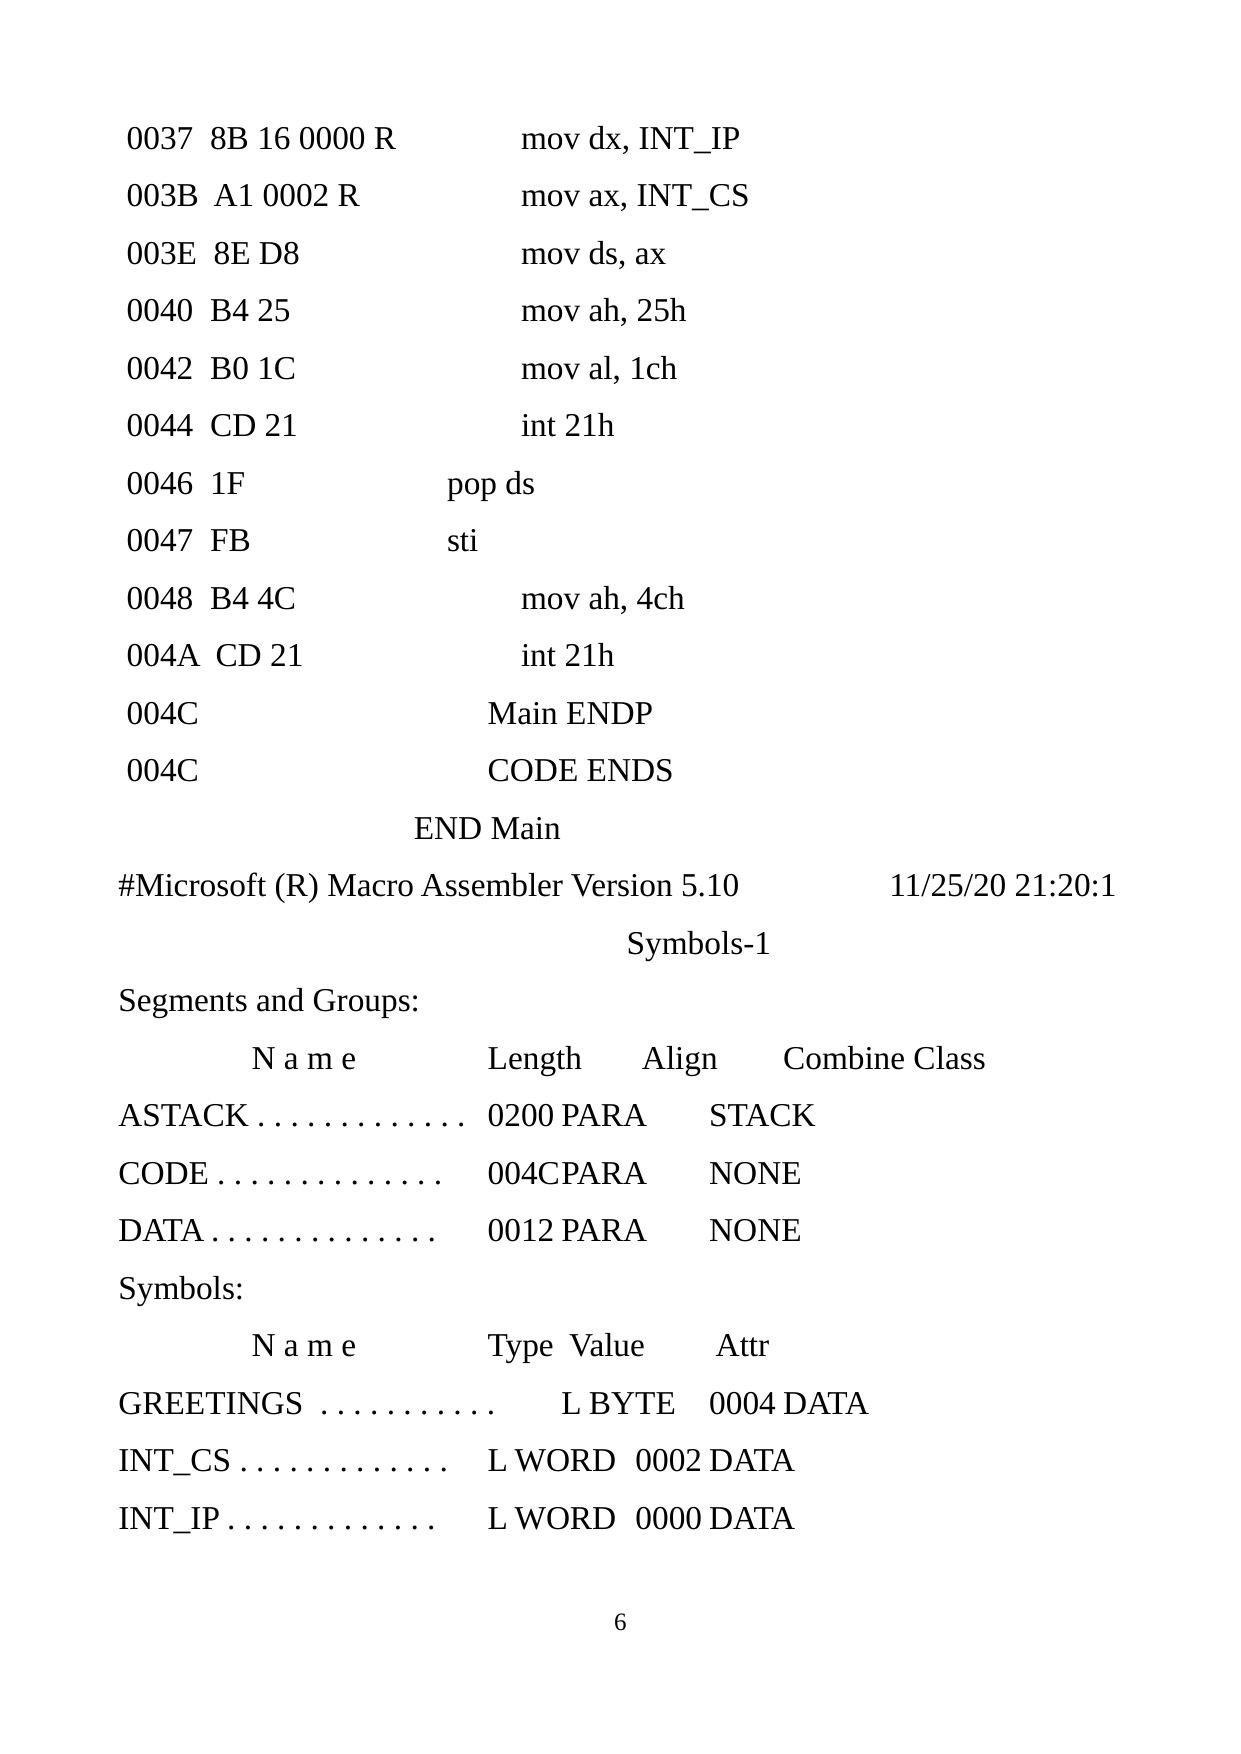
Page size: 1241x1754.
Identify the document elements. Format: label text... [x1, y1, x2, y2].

text 0048 B4 4C mov ah, 4ch [118, 578, 1122, 616]
text 0047 FB sti [118, 521, 1122, 559]
text CODE . . . . . . . . . . . . . . 004C PARA NONE [118, 1153, 1122, 1191]
text 0044 CD 21 int 21h [118, 406, 1122, 444]
text Symbols-1 [118, 923, 1122, 961]
text 0037 8B 16 0000 R mov dx, INT_IP [118, 118, 1122, 156]
text 0042 B0 1C mov al, 1ch [118, 348, 1122, 386]
text Symbols: [118, 1268, 1122, 1306]
text 004C Main ENDP [118, 693, 1122, 731]
text Segments and Groups: [118, 981, 1122, 1019]
text GREETINGS . . . . . . . . . . . L BYTE 0004 DATA [118, 1383, 1122, 1421]
text 003E 8E D8 mov ds, ax [118, 233, 1122, 271]
text 0046 1F pop ds [118, 463, 1122, 501]
text 0040 B4 25 mov ah, 25h [118, 291, 1122, 329]
text INT_IP . . . . . . . . . . . . . L WORD 0000 DATA [118, 1498, 1122, 1536]
text #Microsoft (R) Macro Assembler Version 5.10 11/25/20 21:20:1 [118, 866, 1122, 904]
text N a m e Type Value Attr [118, 1326, 1122, 1364]
text 004A CD 21 int 21h [118, 636, 1122, 674]
text INT_CS . . . . . . . . . . . . . L WORD 0002 DATA [118, 1441, 1122, 1479]
text END Main [118, 808, 1122, 846]
text 004C CODE ENDS [118, 751, 1122, 789]
text N a m e Length Align Combine Class [118, 1038, 1122, 1076]
text 003B A1 0002 R mov ax, INT_CS [118, 176, 1122, 214]
text ASTACK . . . . . . . . . . . . . 0200 PARA STACK [118, 1096, 1122, 1134]
text DATA . . . . . . . . . . . . . . 0012 PARA NONE [118, 1211, 1122, 1249]
